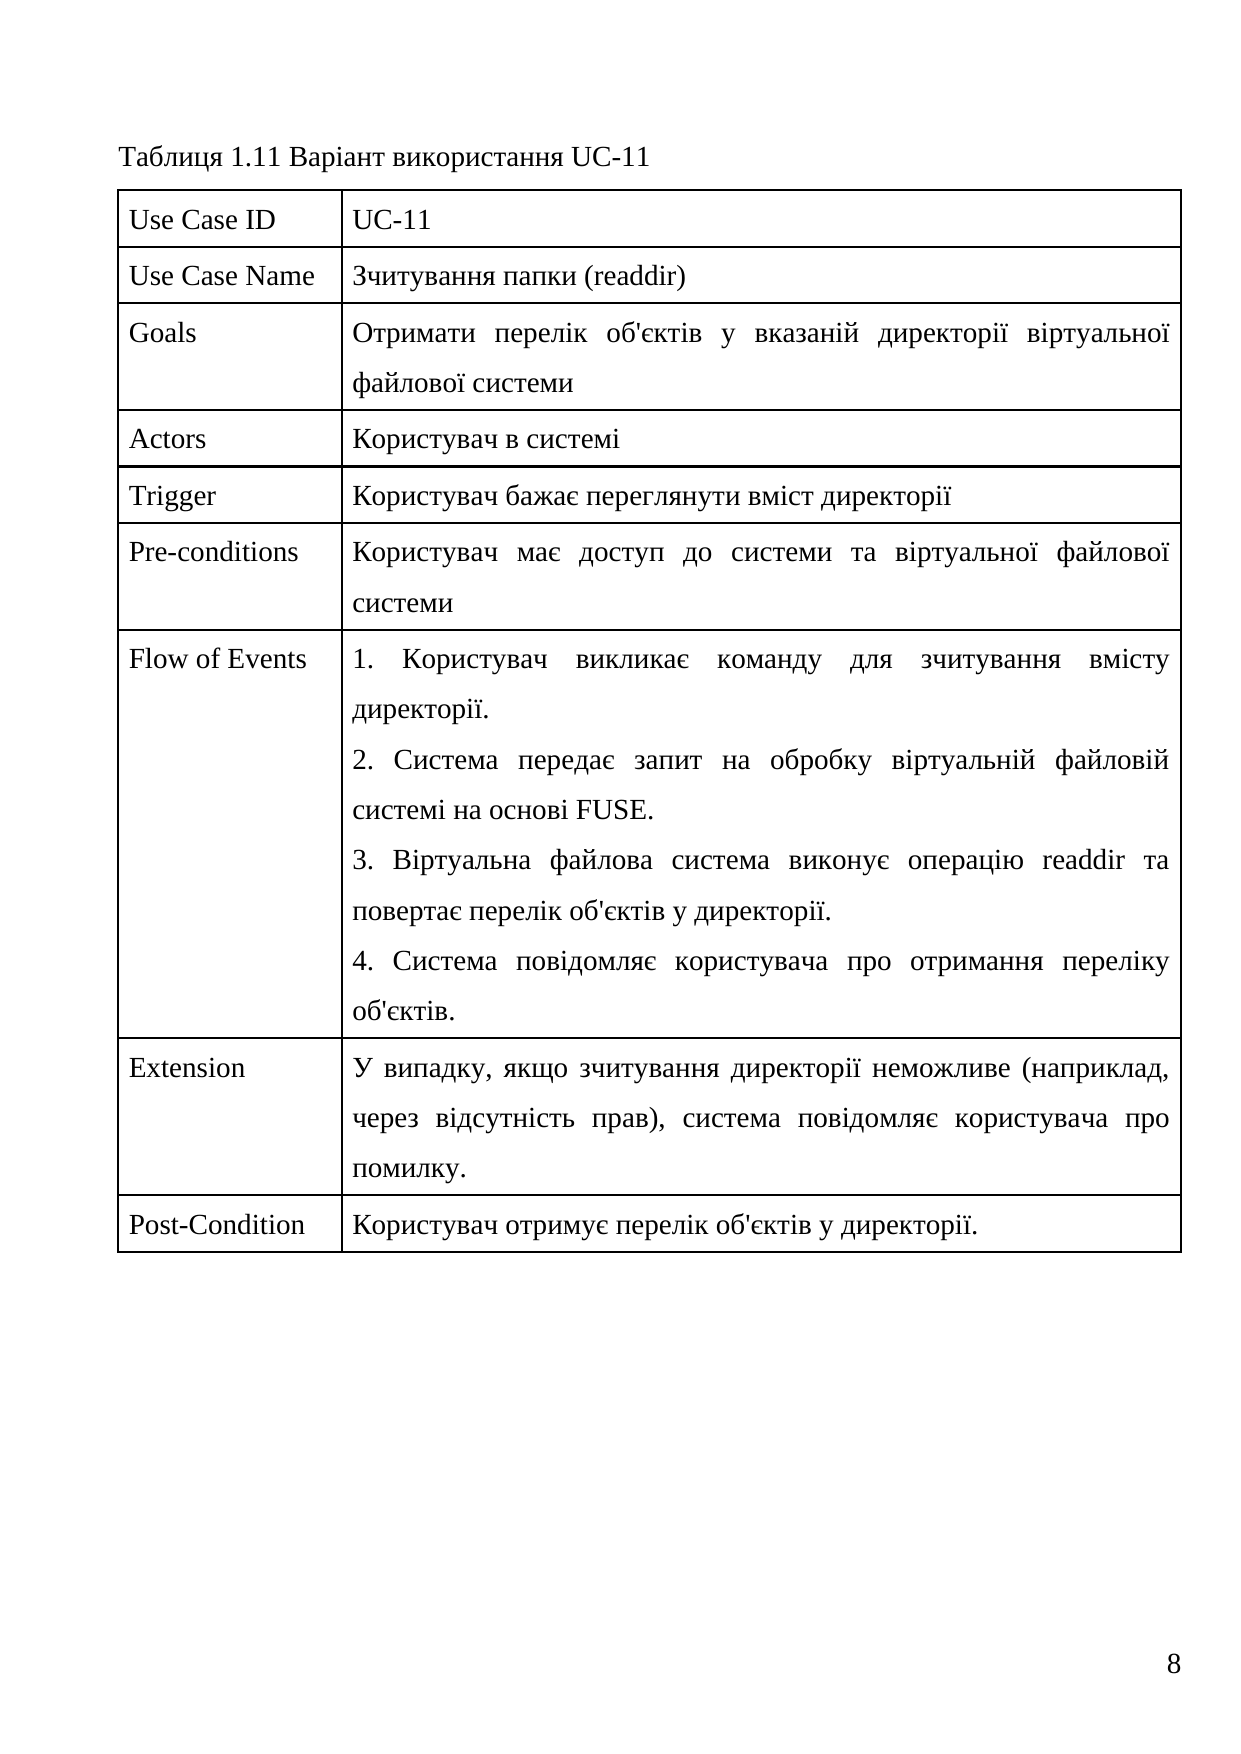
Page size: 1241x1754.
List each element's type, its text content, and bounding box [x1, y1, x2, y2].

table_cell Post-Condition [119, 1196, 341, 1251]
table_cell Користувач отримує перелік об'єктів у директорії. [343, 1196, 1180, 1251]
table_cell Користувач має доступ до системи та віртуальної файлової системи [343, 524, 1180, 629]
table_cell Trigger [119, 468, 341, 522]
table_cell 1. Користувач викликає команду для зчитування вмісту директорії. 2. Система передає запит на обробку віртуальній файловій системі на основі FUSE. 3. Віртуальна файлова система виконує операцію readdir та повертає перелік об'єктів у директорії. 4. Система повідомляє користувача про отримання переліку об'єктів. [343, 631, 1180, 1037]
table_cell Goals [119, 304, 341, 409]
table_cell Користувач в системі [343, 411, 1180, 465]
table_cell Use Case Name [119, 248, 341, 302]
table_cell Extension [119, 1039, 341, 1194]
list Варіант використання UC-11 [118, 139, 1181, 172]
table_cell Flow of Events [119, 631, 341, 1037]
table_cell Отримати перелік об'єктів у вказаній директорії віртуальної файлової системи [343, 304, 1180, 409]
table_cell У випадку, якщо зчитування директорії неможливе (наприклад, через відсутність прав), система повідомляє користувача про помилку. [343, 1039, 1180, 1194]
table_cell Зчитування папки (readdir) [343, 248, 1180, 302]
table_cell Користувач бажає переглянути вміст директорії [343, 468, 1180, 522]
table_cell Actors [119, 411, 341, 465]
table_header Use Case ID [119, 191, 341, 246]
table_header UC-11 [343, 191, 1180, 246]
table_cell Pre-conditions [119, 524, 341, 629]
